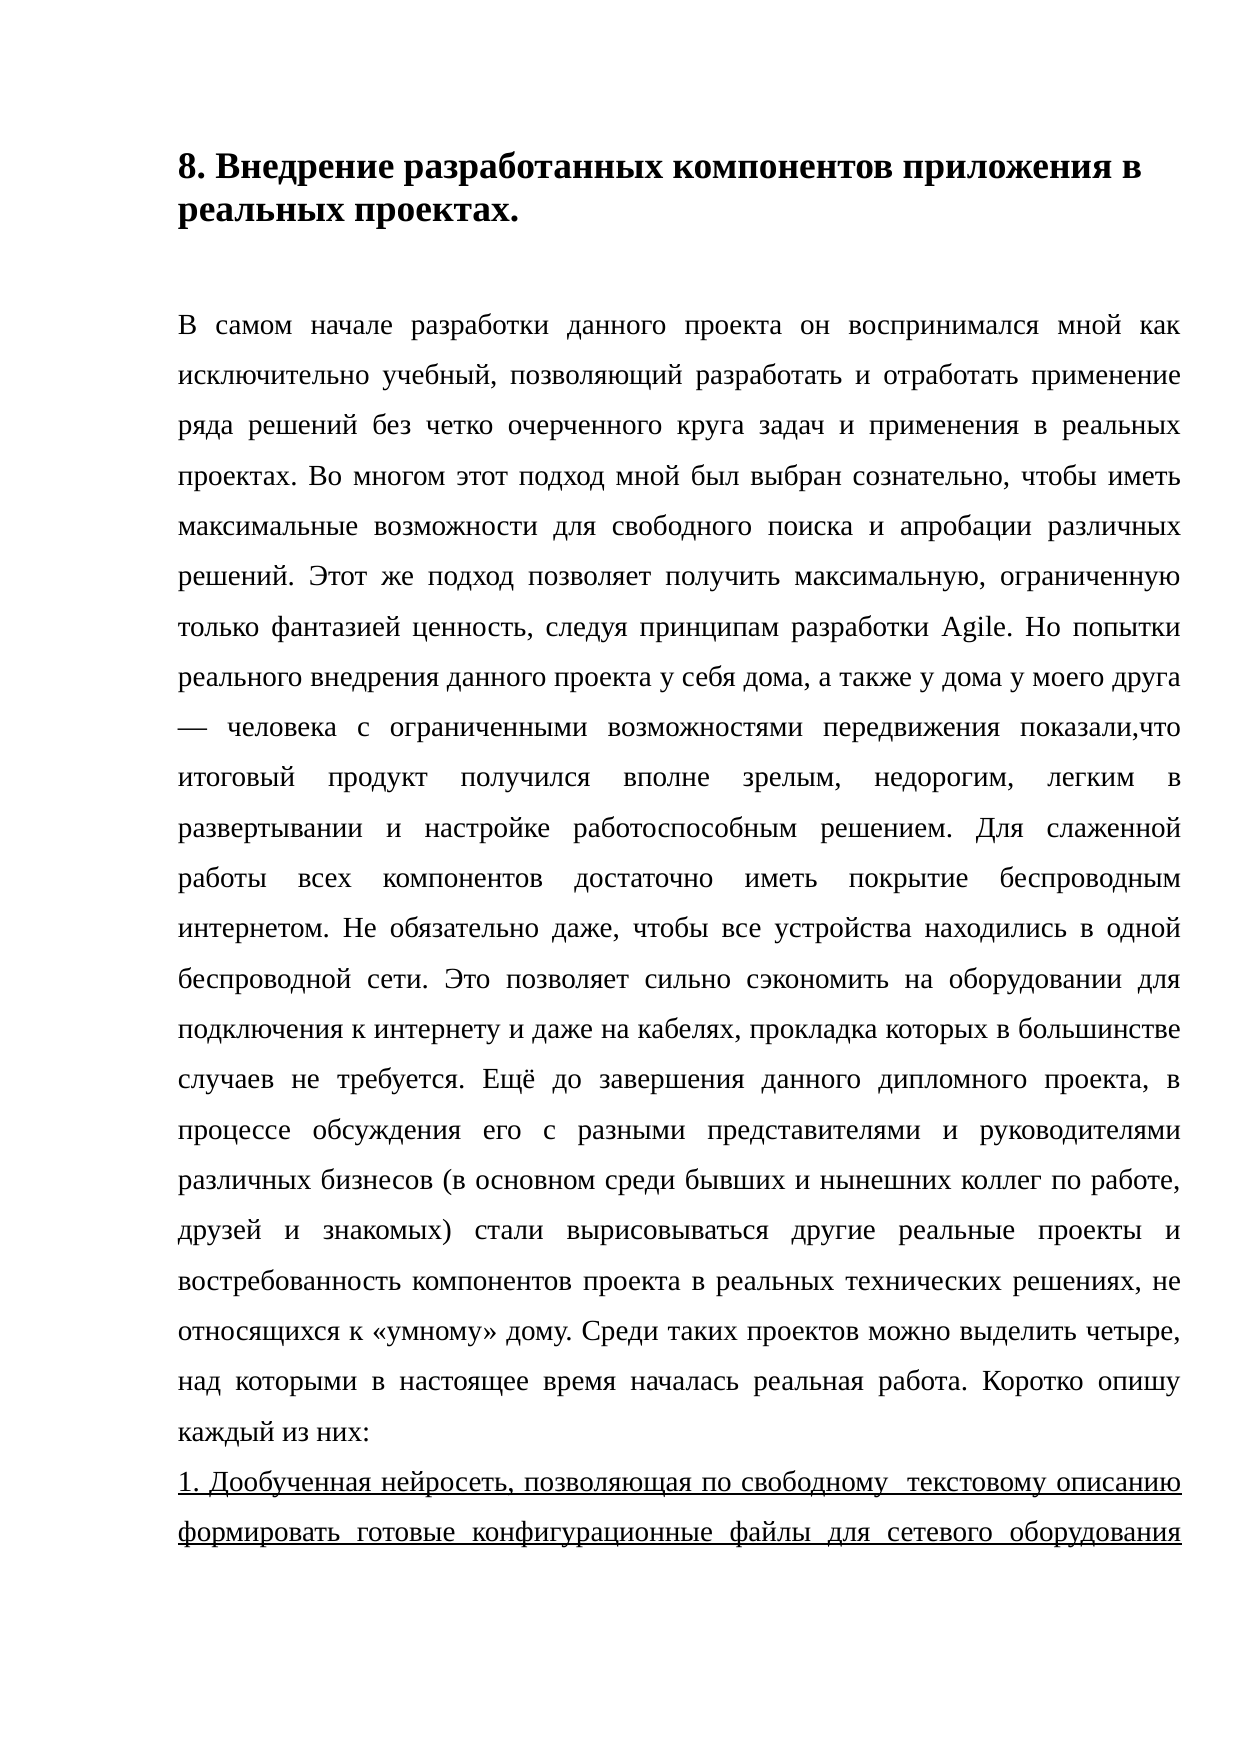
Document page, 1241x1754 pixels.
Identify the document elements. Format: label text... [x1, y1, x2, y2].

text В самом начале разработки данного проекта он воспринимался мной как исключительно учебный, позволяющий разработать и отработать применение ряда решений без четко очерченного круга задач и применения в реальных проектах. Во многом этот подход мной был выбран сознательно, чтобы иметь максимальные возможности для свободного поиска и апробации различных решений. Этот же подход позволяет получить максимальную, ограниченную только фантазией ценность, следуя принципам разработки Agile. Но попытки реального внедрения данного проекта у себя дома, а также у дома у моего друга — человека с ограниченными возможностями передвижения показали,что итоговый продукт получился вполне зрелым, недорогим, легким в развертывании и настройке работоспособным решением. Для слаженной работы всех компонентов достаточно иметь покрытие беспроводным интернетом. Не обязательно даже, чтобы все устройства находились в одной беспроводной сети. Это позволяет сильно сэкономить на оборудовании для подключения к интернету и даже на кабелях, прокладка которых в большинстве случаев не требуется. Ещё до завершения данного дипломного проекта, в процессе обсуждения его с разными представителями и руководителями различных бизнесов (в основном среди бывших и нынешних коллег по работе, друзей и знакомых) стали вырисовываться другие реальные проекты и востребованность компонентов проекта в реальных технических решениях, не относящихся к «умному» дому. Среди таких проектов можно выделить четыре, над которыми в настоящее время началась реальная работа. Коротко опишу каждый из них: [178, 307, 1182, 1447]
subtitle 8. Внедрение разработанных компонентов приложения в реальных проектах. [178, 143, 1182, 229]
text 1. Дообученная нейросеть, позволяющая по свободному текстовому описанию [178, 1464, 1182, 1493]
text формировать готовые конфигурационные файлы для сетевого оборудования [178, 1495, 1182, 1543]
